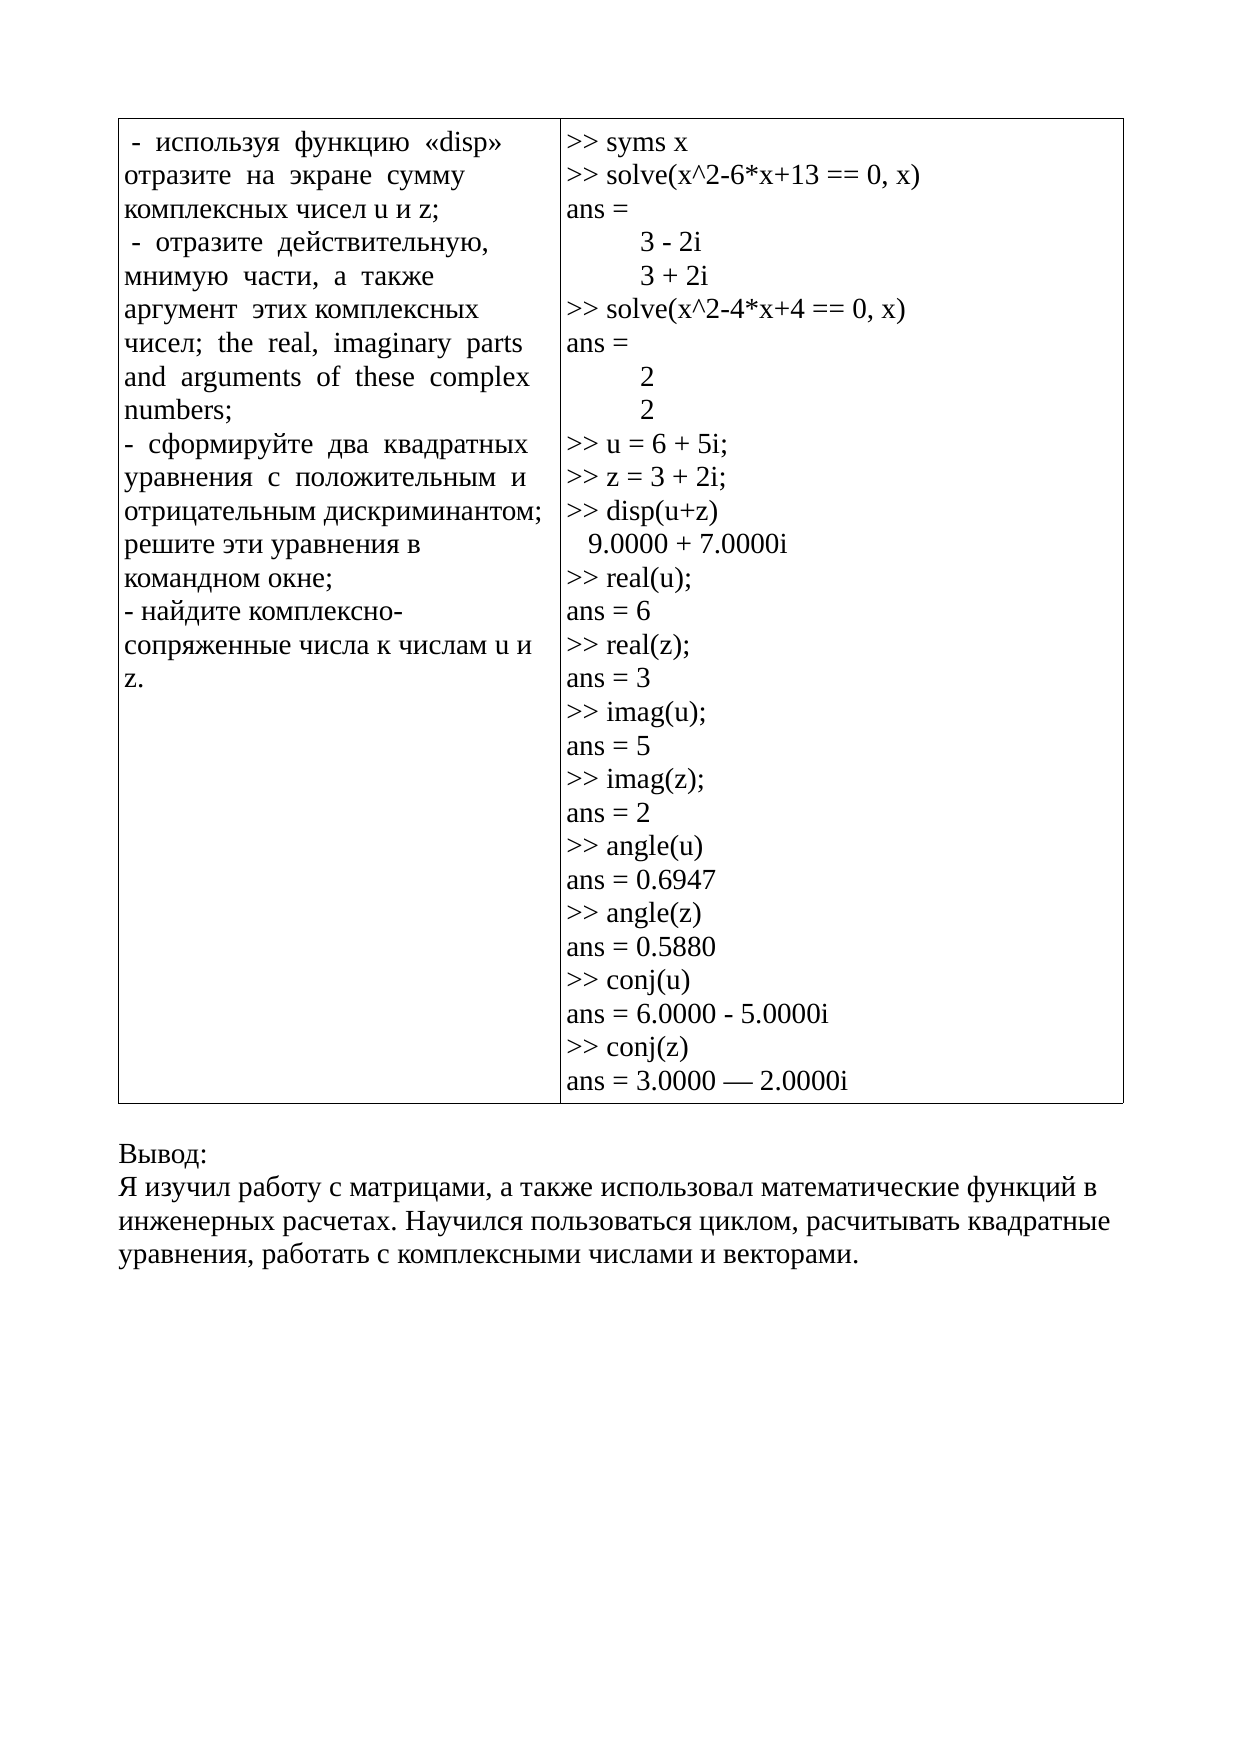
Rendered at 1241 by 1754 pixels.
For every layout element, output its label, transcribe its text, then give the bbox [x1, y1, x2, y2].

table_cell >> syms x >> solve(x^2-6*x+13 == 0, x) ans = 3 - 2i 3 + 2i >> solve(x^2-4*x+4 == 0, x) ans = 2 2 >> u = 6 + 5i; >> z = 3 + 2i; >> disp(u+z) 9.0000 + 7.0000i >> real(u); ans = 6 >> real(z); ans = 3 >> imag(u); ans = 5 >> imag(z); ans = 2 >> angle(u) ans = 0.6947 >> angle(z) ans = 0.5880 >> conj(u) ans = 6.0000 - 5.0000i >> conj(z) ans = 3.0000 — 2.0000i [561, 119, 1123, 1102]
text Я изучил работу с матрицами, а также использовал математические функций в инженерных расчетах. Научился пользоваться циклом, расчитывать квадратные уравнения, работать с комплексными числами и векторами. [118, 1169, 1122, 1270]
table_cell - используя функцию «disp» отразите на экране сумму комплексных чисел u и z; - отразите действительную, мнимую части, а также аргумент этих комплексных чисел; the real, imaginary parts and arguments of these complex numbers; - сформируйте два квадратных уравнения с положительным и отрицательным дискриминантом; решите эти уравнения в командном окне; - найдите комплексно-сопряженные числа к числам u и z. [119, 119, 560, 1102]
text Вывод: [118, 1136, 1122, 1169]
